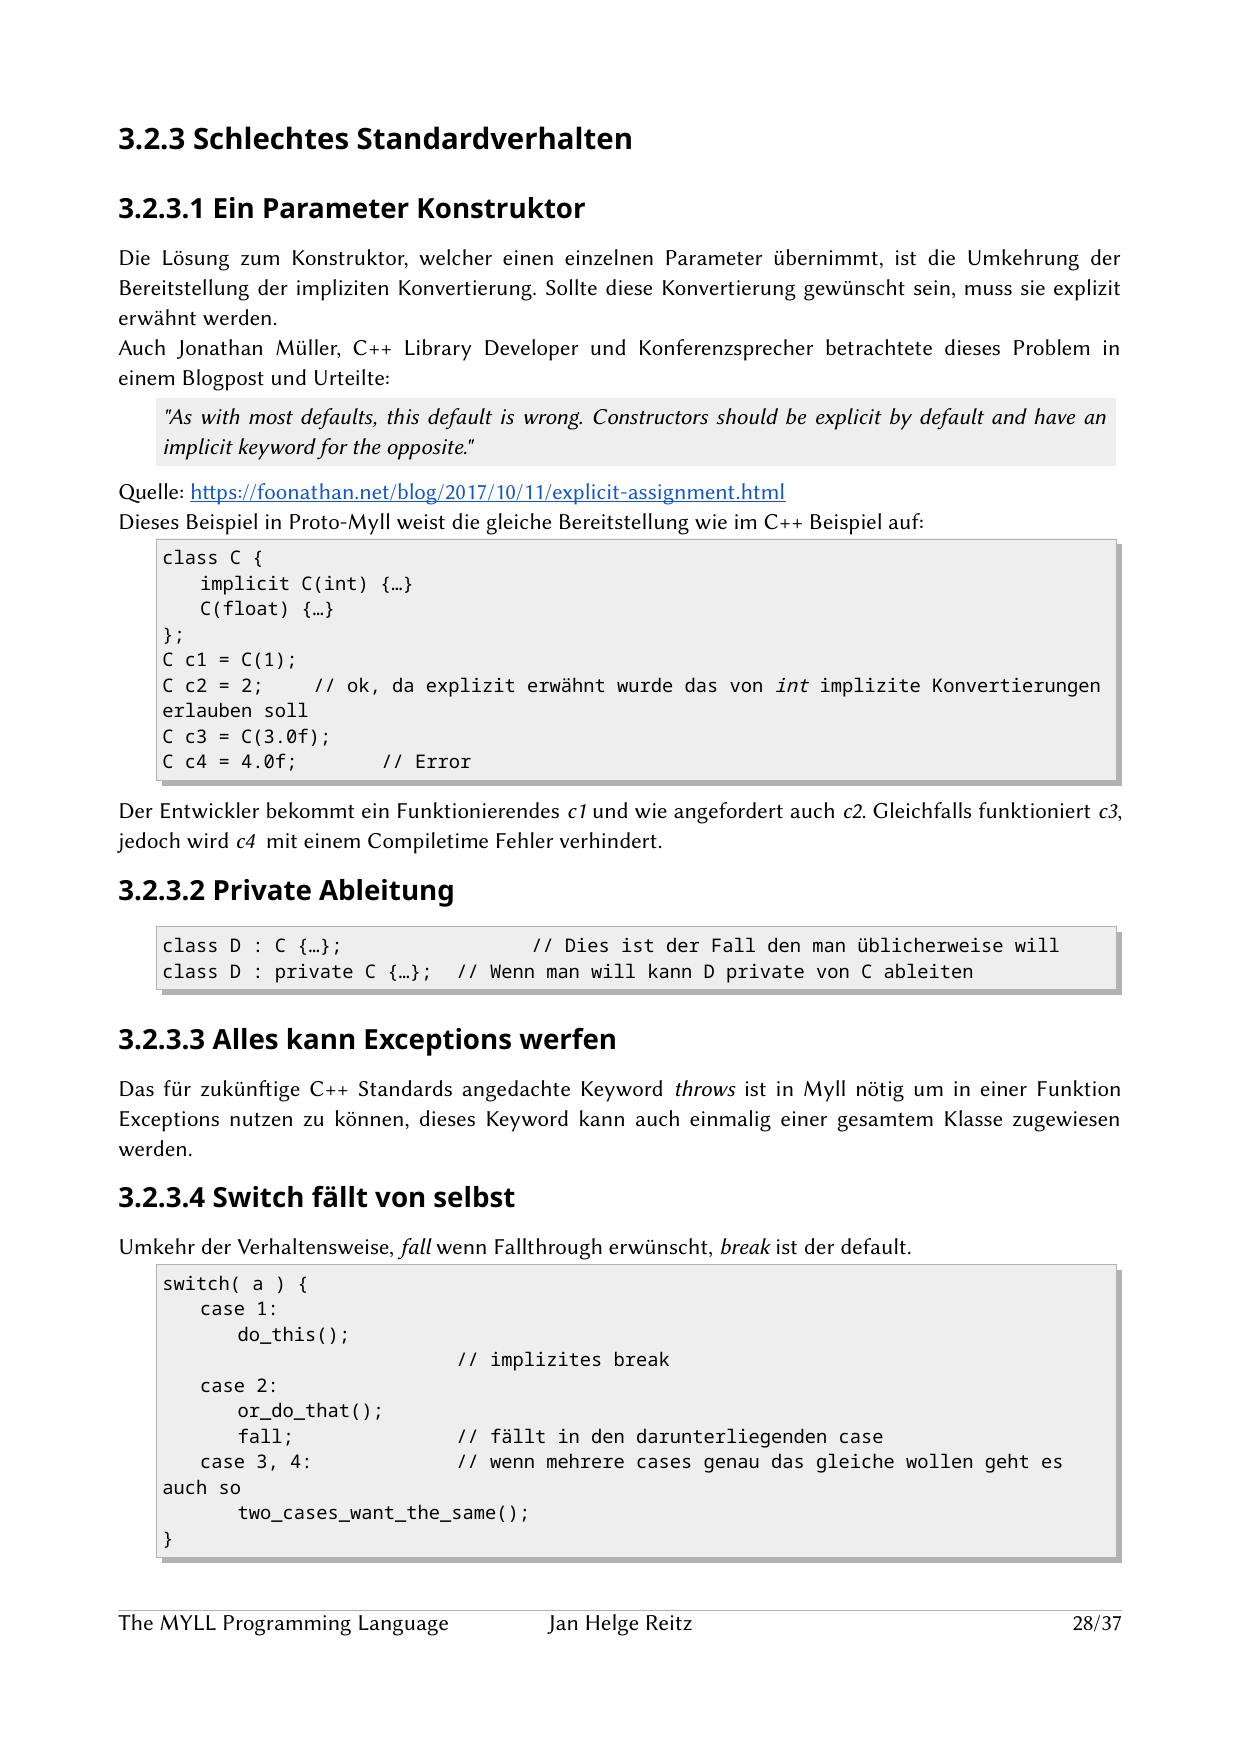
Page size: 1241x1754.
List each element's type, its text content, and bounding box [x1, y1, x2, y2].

text C(float) {…} [157, 589, 1116, 615]
text class D : private C {…}; // Wenn man will kann D private von C ableiten [157, 952, 1116, 989]
text case 2: [157, 1366, 1116, 1391]
subtitle Schlechtes Standardverhalten [118, 118, 1122, 158]
text C c1 = C(1); [157, 641, 1116, 666]
text case 1: [157, 1289, 1116, 1315]
subtitle Ein Parameter Konstruktor [118, 189, 1122, 227]
text "As with most defaults, this default is wrong. Constructors should be explicit by default and have an implicit keyword for the opposite." [156, 398, 1116, 466]
text switch( a ) { [157, 1265, 1116, 1289]
text Umkehr der Verhaltensweise, fall wenn Fallthrough erwünscht, break ist der default. [118, 1234, 1122, 1260]
text Das für zukünftige C++ Standards angedachte Keyword throws ist in Myll nötig um in einer Funktion Exceptions nutzen zu können, dieses Keyword kann auch einmalig einer gesamtem Klasse zugewiesen werden. [118, 1076, 1122, 1162]
text Quelle: https://foonathan.net/blog/2017/10/11/explicit-assignment.html [118, 478, 1122, 505]
text Dieses Beispiel in Proto-Myll weist die gleiche Bereitstellung wie im C++ Beispiel auf: [118, 508, 1122, 535]
text }; [157, 615, 1116, 641]
subtitle Alles kann Exceptions werfen [118, 1020, 1122, 1057]
text Auch Jonathan Müller, C++ Library Developer und Konferenzsprecher betrachtete dieses Problem in einem Blogpost und Urteilte: [118, 335, 1122, 391]
text Die Lösung zum Konstruktor, welcher einen einzelnen Parameter übernimmt, ist die Umkehrung der Bereitstellung der impliziten Konvertierung. Sollte diese Konvertierung gewünscht sein, muss sie explizit erwähnt werden. [118, 245, 1122, 331]
text Der Entwickler bekommt ein Funktionierendes c1 und wie angefordert auch c2. Gleichfalls funktioniert c3, jedoch wird c4 mit einem Compiletime Fehler verhindert. [118, 798, 1122, 854]
text C c4 = 4.0f; // Error [157, 743, 1116, 780]
text fall; // fällt in den darunterliegenden case case 3, 4: // wenn mehrere cases genau das gleiche wollen geht es auch so two_cases_want_the_same(); [157, 1417, 1116, 1519]
text implicit C(int) {…} [157, 564, 1116, 589]
text class C { [157, 540, 1116, 564]
text do_this(); // implizites break [157, 1315, 1116, 1366]
text class D : C {…}; // Dies ist der Fall den man üblicherweise will [157, 927, 1116, 952]
subtitle Private Ableitung [118, 871, 1122, 908]
text C c2 = 2; // ok, da explizit erwähnt wurde das von int implizite Konvertierungen erlauben soll [157, 666, 1116, 717]
text } [157, 1519, 1116, 1557]
text or_do_that(); [157, 1391, 1116, 1417]
text C c3 = C(3.0f); [157, 717, 1116, 743]
subtitle Switch fällt von selbst [118, 1178, 1122, 1216]
